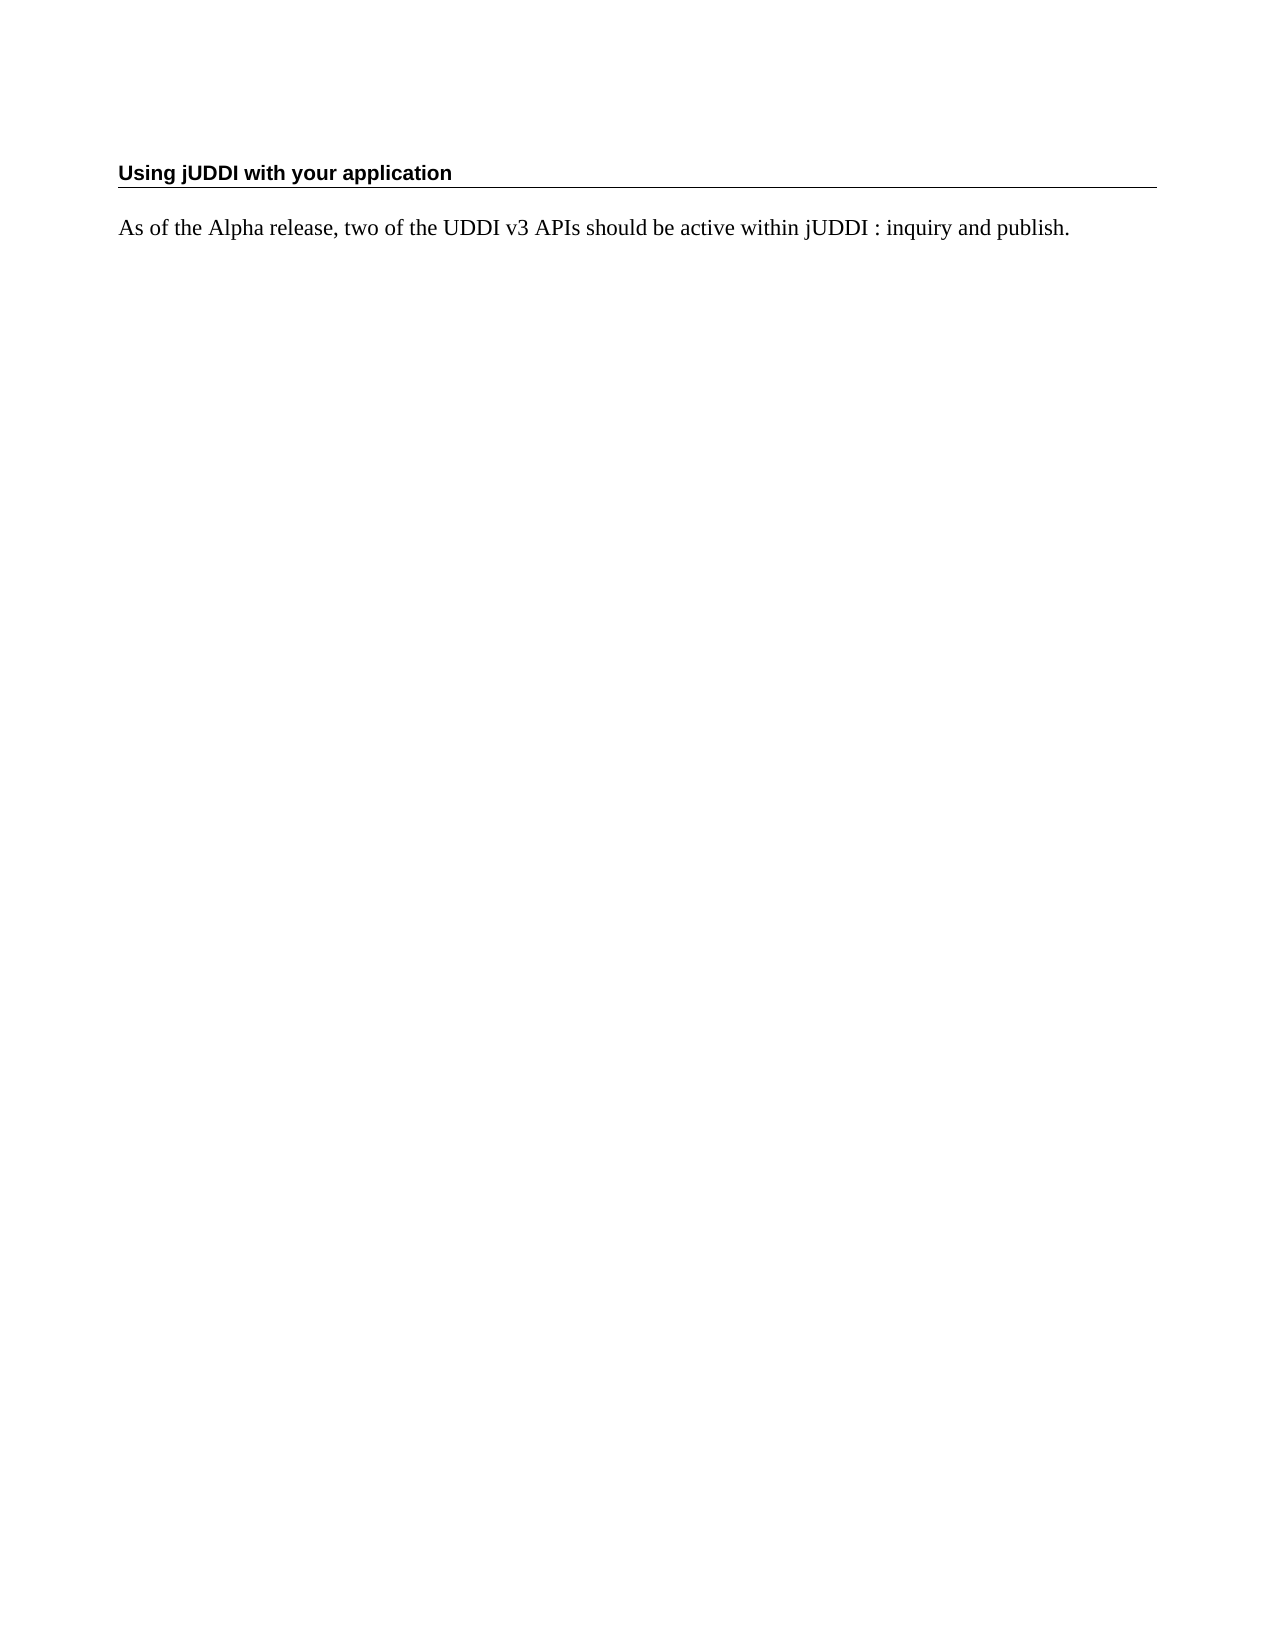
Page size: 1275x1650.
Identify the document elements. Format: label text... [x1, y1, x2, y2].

text As of the Alpha release, two of the UDDI v3 APIs should be active within jUDDI : inquiry and publish. [118, 215, 1157, 241]
subtitle Using jUDDI with your application [118, 162, 1157, 187]
